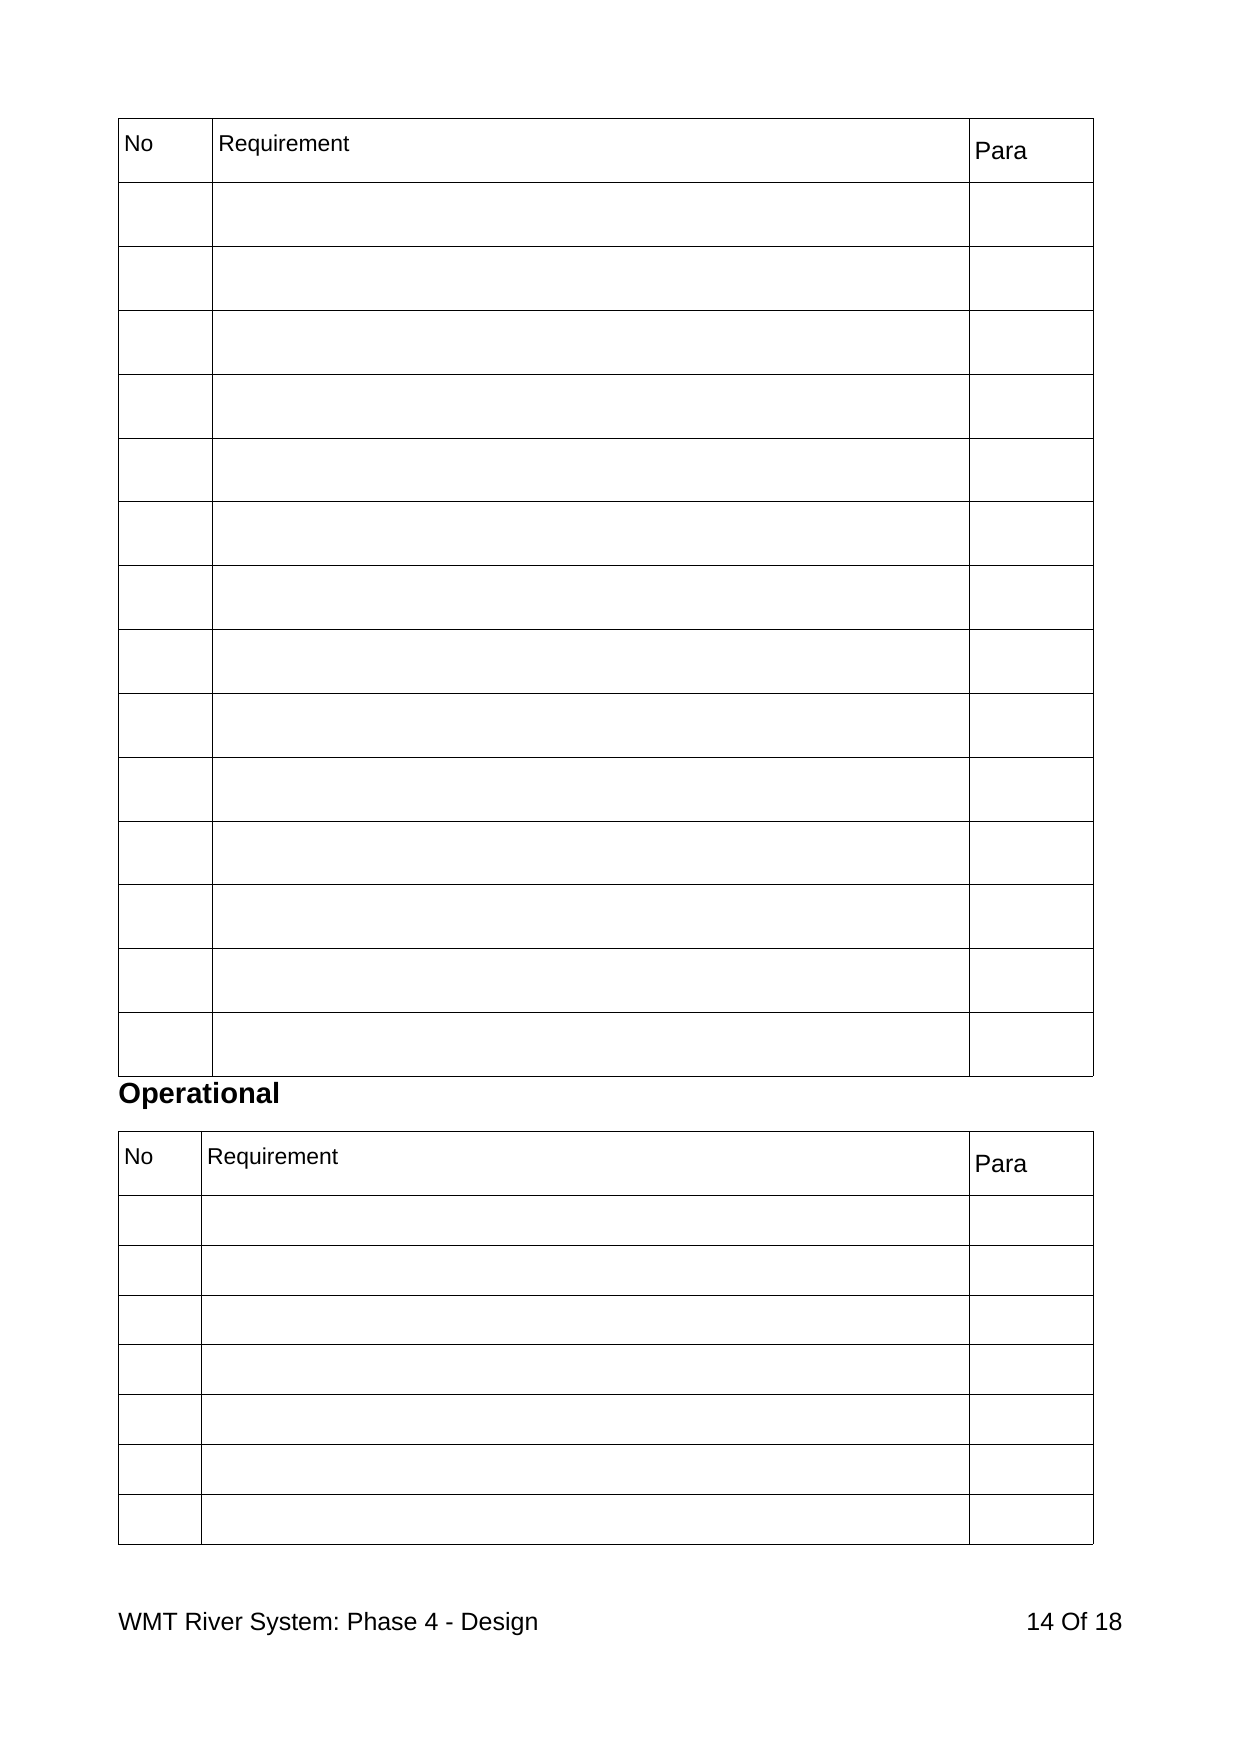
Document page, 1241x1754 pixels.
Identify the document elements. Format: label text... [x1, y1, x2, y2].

table_cell [202, 1395, 969, 1444]
subtitle Operational [118, 1076, 1122, 1109]
table_cell [970, 1495, 1093, 1543]
table_cell [970, 375, 1093, 437]
table_cell [202, 1445, 969, 1494]
table_cell [119, 1196, 201, 1245]
table_cell [202, 1345, 969, 1394]
table_cell [202, 1246, 969, 1294]
table_cell [119, 694, 212, 757]
table_cell [213, 630, 969, 693]
table_cell [119, 630, 212, 693]
table_cell [213, 439, 969, 501]
table_header Requirement [213, 119, 969, 182]
table_cell [213, 183, 969, 246]
table_cell [213, 311, 969, 373]
table_cell [119, 183, 212, 246]
table_cell [970, 1013, 1093, 1076]
table_cell [970, 949, 1093, 1012]
table_cell [970, 502, 1093, 565]
table_cell [119, 1495, 201, 1543]
table_cell [970, 566, 1093, 629]
table_cell [970, 630, 1093, 693]
table_cell [119, 1445, 201, 1494]
table_cell [119, 247, 212, 310]
table_header Requirement [202, 1132, 969, 1195]
table_cell [970, 1246, 1093, 1294]
table_cell [119, 758, 212, 821]
table_cell [213, 758, 969, 821]
table_cell [213, 949, 969, 1012]
table_cell [119, 502, 212, 565]
table_cell [970, 183, 1093, 246]
table_cell [213, 502, 969, 565]
table_cell [970, 1296, 1093, 1344]
table_cell [213, 566, 969, 629]
table_cell [119, 1345, 201, 1394]
table_cell [970, 758, 1093, 821]
table_cell [970, 1395, 1093, 1444]
table_cell [119, 1246, 201, 1294]
table_cell [119, 885, 212, 948]
table_cell [213, 247, 969, 310]
table_cell [970, 247, 1093, 310]
table_cell [213, 885, 969, 948]
table_cell [119, 1395, 201, 1444]
table_header Para [970, 1132, 1093, 1195]
table_cell [119, 375, 212, 437]
table_cell [970, 694, 1093, 757]
table_cell [970, 1445, 1093, 1494]
table_header Para [970, 119, 1093, 182]
table_cell [970, 1345, 1093, 1394]
table_cell [119, 1296, 201, 1344]
table_cell [970, 822, 1093, 884]
table_cell [970, 885, 1093, 948]
table_cell [202, 1296, 969, 1344]
table_cell [119, 949, 212, 1012]
table_cell [119, 822, 212, 884]
table_cell [213, 694, 969, 757]
table_header No [119, 119, 212, 182]
table_cell [119, 439, 212, 501]
table_cell [119, 311, 212, 373]
table_cell [202, 1495, 969, 1543]
table_cell [970, 311, 1093, 373]
table_cell [213, 1013, 969, 1076]
table_cell [202, 1196, 969, 1245]
table_cell [213, 375, 969, 437]
table_cell [119, 1013, 212, 1076]
table_cell [970, 439, 1093, 501]
table_cell [119, 566, 212, 629]
table_cell [970, 1196, 1093, 1245]
table_cell [213, 822, 969, 884]
table_header No [119, 1132, 201, 1195]
